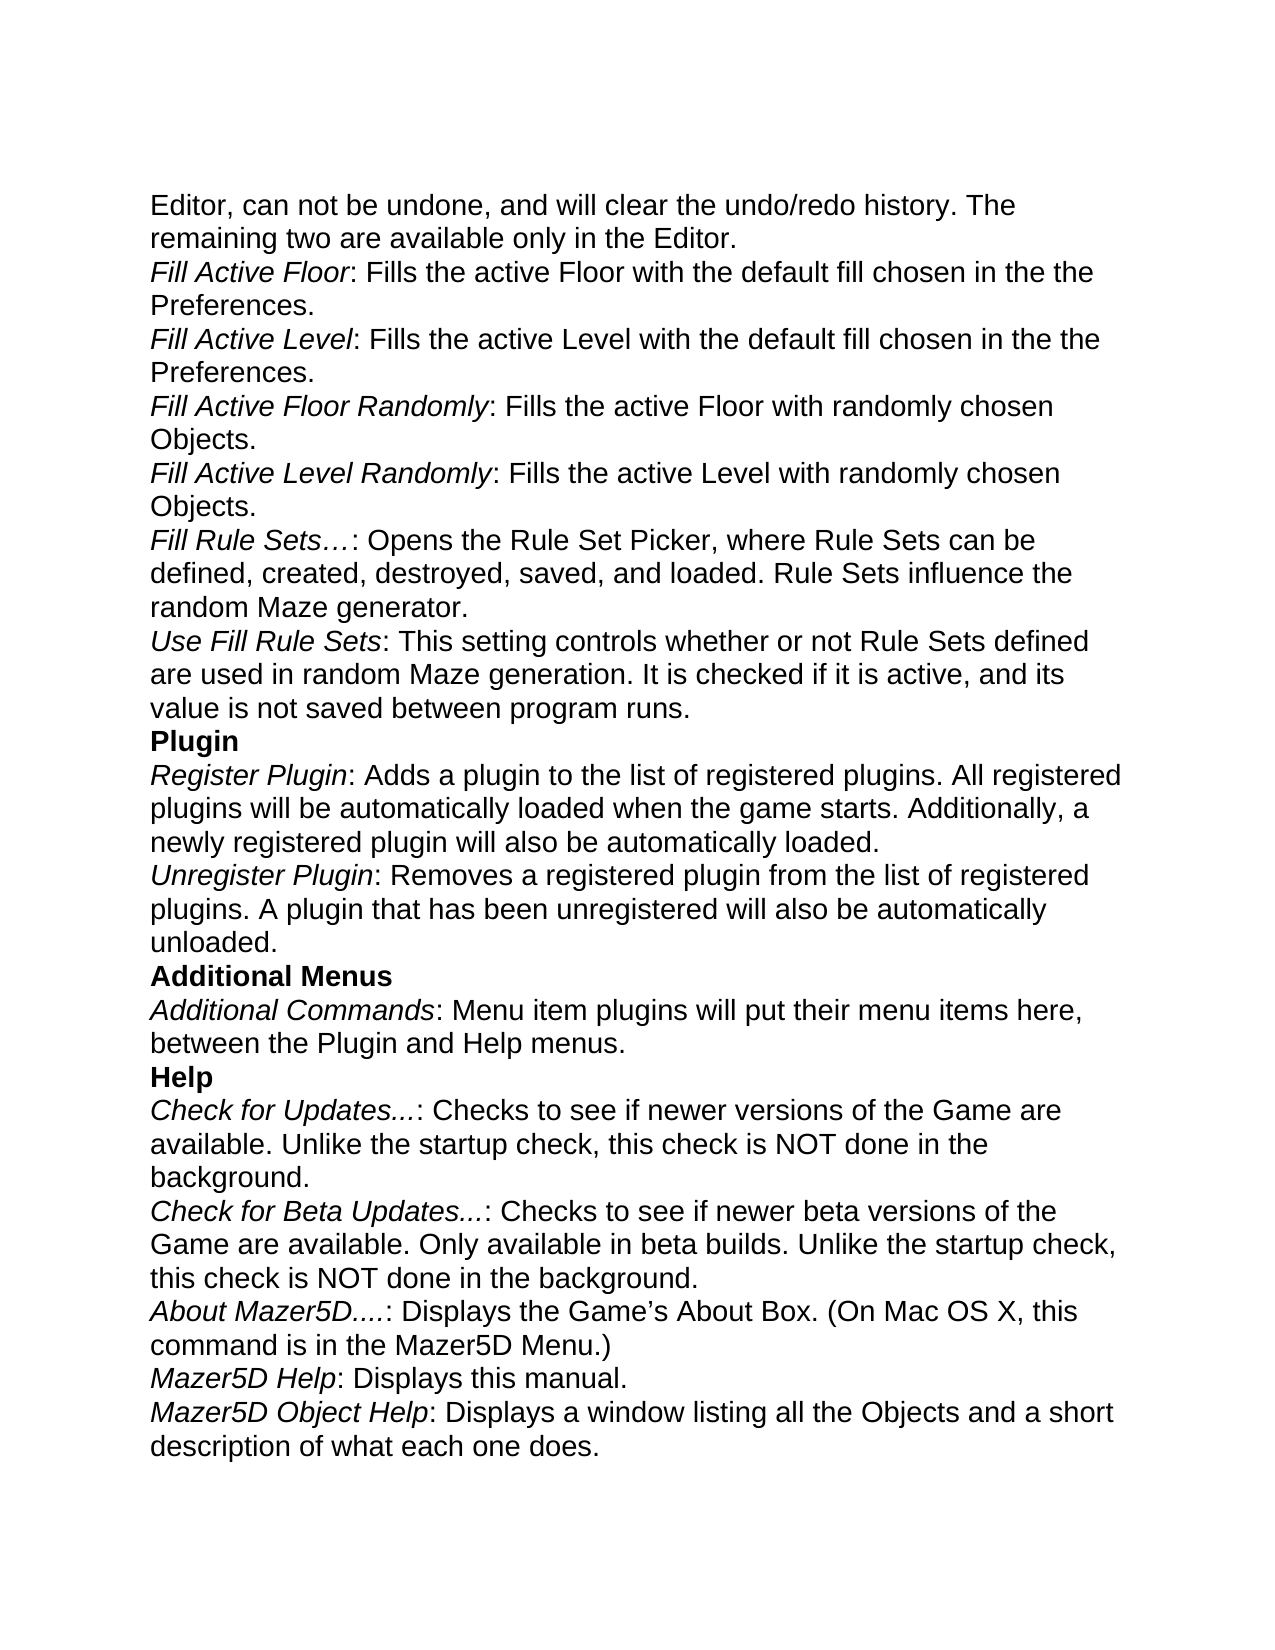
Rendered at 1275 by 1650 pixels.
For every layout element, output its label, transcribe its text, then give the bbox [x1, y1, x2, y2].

text Check for Updates...: Checks to see if newer versions of the Game are available. Unlike the startup check, this check is NOT done in the background. [150, 1093, 1125, 1194]
text About Mazer5D....: Displays the Game’s About Box. (On Mac OS X, this command is in the Mazer5D Menu.) [150, 1294, 1125, 1361]
text Mazer5D Help: Displays this manual. [150, 1361, 1125, 1395]
text Editor, can not be undone, and will clear the undo/redo history. The remaining two are available only in the Editor. [150, 187, 1125, 254]
text Mazer5D Object Help: Displays a window listing all the Objects and a short description of what each one does. [150, 1395, 1125, 1462]
text Additional Commands: Menu item plugins will put their menu items here, between the Plugin and Help menus. [150, 992, 1125, 1059]
text Unregister Plugin: Removes a registered plugin from the list of registered plugins. A plugin that has been unregistered will also be automatically unloaded. [150, 858, 1125, 959]
text Fill Active Floor Randomly: Fills the active Floor with randomly chosen Objects. [150, 389, 1125, 456]
text Help [150, 1059, 1125, 1093]
text Register Plugin: Adds a plugin to the list of registered plugins. All registered plugins will be automatically loaded when the game starts. Additionally, a newly registered plugin will also be automatically loaded. [150, 758, 1125, 858]
text Fill Active Level: Fills the active Level with the default fill chosen in the the Preferences. [150, 322, 1125, 389]
text Plugin [150, 724, 1125, 758]
text Fill Rule Sets…: Opens the Rule Set Picker, where Rule Sets can be defined, created, destroyed, saved, and loaded. Rule Sets influence the random Maze generator. [150, 523, 1125, 623]
text Fill Active Level Randomly: Fills the active Level with randomly chosen Objects. [150, 456, 1125, 523]
text Check for Beta Updates...: Checks to see if newer beta versions of the Game are available. Only available in beta builds. Unlike the startup check, this check is NOT done in the background. [150, 1194, 1125, 1294]
text Fill Active Floor: Fills the active Floor with the default fill chosen in the the Preferences. [150, 254, 1125, 322]
text Use Fill Rule Sets: This setting controls whether or not Rule Sets defined are used in random Maze generation. It is checked if it is active, and its value is not saved between program runs. [150, 623, 1125, 724]
text Additional Menus [150, 959, 1125, 992]
